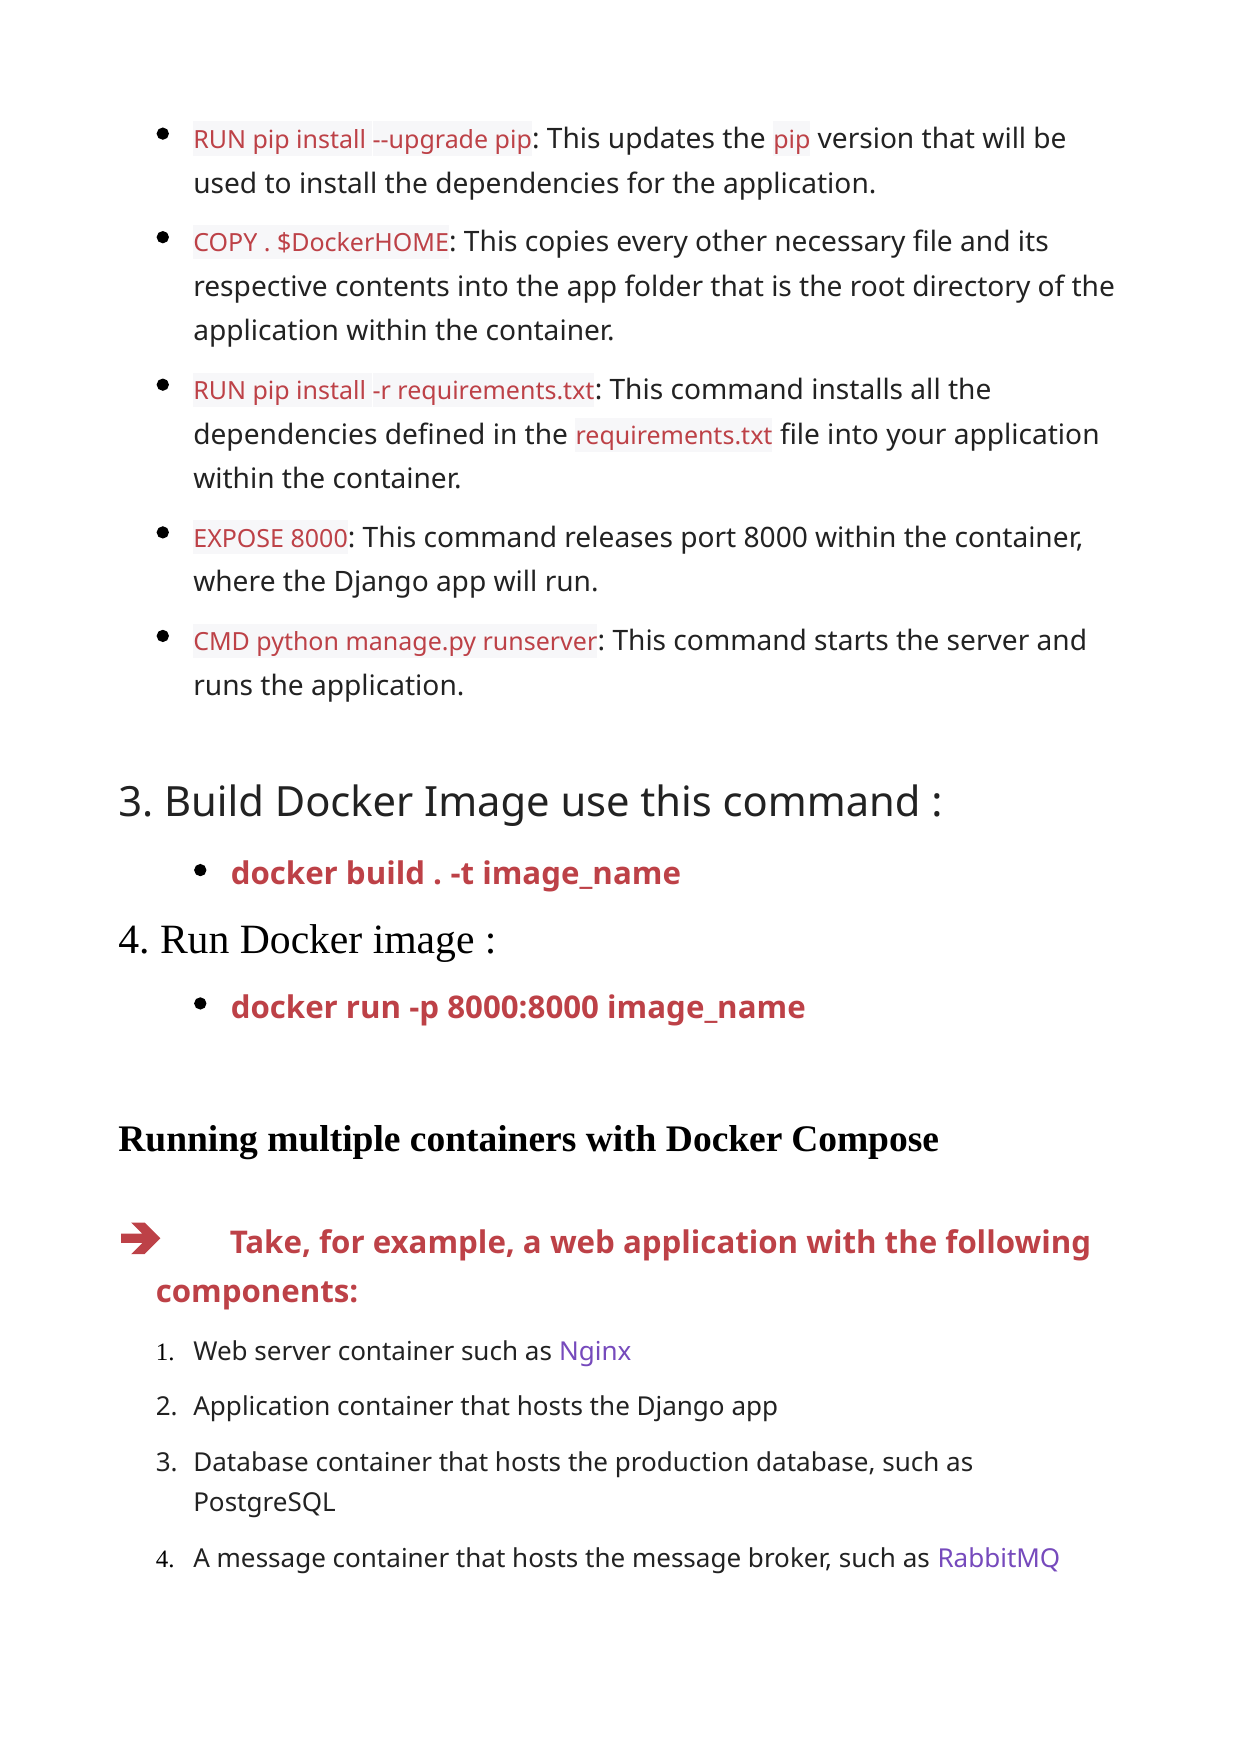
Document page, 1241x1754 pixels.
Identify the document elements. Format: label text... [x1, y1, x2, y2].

text 3. Build Docker Image use this command : [118, 772, 1122, 828]
text 4. Run Docker image : [118, 915, 1122, 963]
list docker build . -t image_name [193, 851, 1122, 894]
subtitle Running multiple containers with Docker Compose [118, 1117, 1122, 1160]
list Application container that hosts the Django app [156, 1388, 1122, 1423]
list Web server container such as Nginx [156, 1332, 1122, 1368]
list Database container that hosts the production database, such as PostgreSQL [156, 1443, 1122, 1519]
list CMD python manage.py runserver: This command starts the server and runs the application. [156, 620, 1122, 704]
list docker run -p 8000:8000 image_name [193, 984, 1122, 1027]
list A message container that hosts the message broker, such as RabbitMQ [156, 1539, 1122, 1575]
list RUN pip install -r requirements.txt: This command installs all the dependencies defined in the requirements.txt file into your application within the container. [156, 369, 1122, 497]
list RUN pip install --upgrade pip: This updates the pip version that will be used to install the dependencies for the application. [156, 118, 1122, 201]
list COPY . $DockerHOME: This copies every other necessary file and its respective contents into the app folder that is the root directory of the application within the container. [156, 222, 1122, 349]
list EXPOSE 8000: This command releases port 8000 within the container, where the Django app will run. [156, 517, 1122, 600]
list Take, for example, a web application with the following components: [118, 1220, 1122, 1311]
